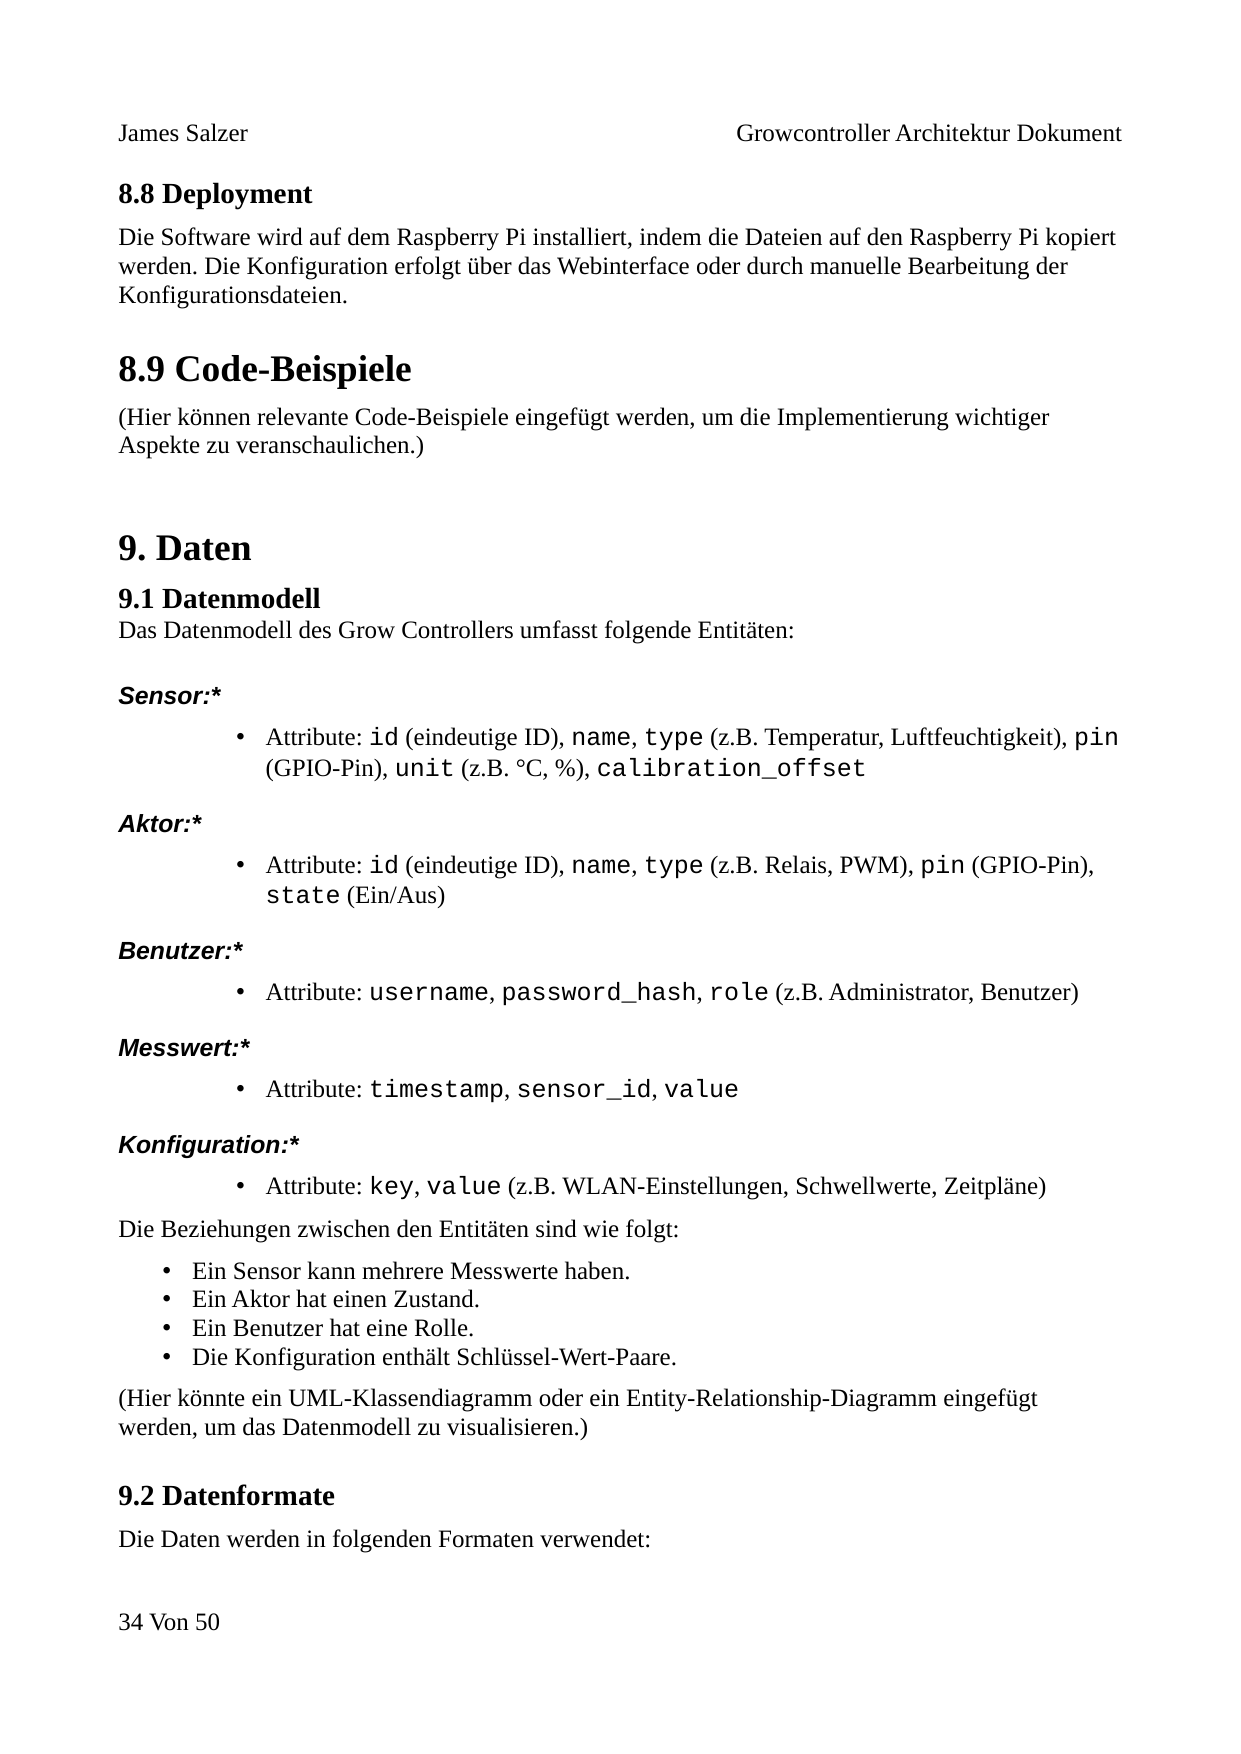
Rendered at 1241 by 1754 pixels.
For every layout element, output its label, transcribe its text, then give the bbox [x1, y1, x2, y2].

subtitle 8.9 Code-Beispiele [118, 346, 1122, 389]
text Das Datenmodell des Grow Controllers umfasst folgende Entitäten: [118, 615, 1122, 643]
text Die Daten werden in folgenden Formaten verwendet: [118, 1524, 1122, 1553]
subtitle Messwert:* [118, 1033, 1122, 1062]
list Ein Sensor kann mehrere Messwerte haben. [162, 1256, 1122, 1284]
text Die Software wird auf dem Raspberry Pi installiert, indem die Dateien auf den Raspberry Pi kopiert werden. Die Konfiguration erfolgt über das Webinterface oder durch manuelle Bearbeitung der Konfigurationsdateien. [118, 222, 1122, 309]
subtitle 9.1 Datenmodell [118, 581, 1122, 615]
list Ein Aktor hat einen Zustand. [162, 1284, 1122, 1313]
list Attribute: id (eindeutige ID), name, type (z.B. Relais, PWM), pin (GPIO-Pin), state (Ein/Aus) [236, 850, 1122, 911]
subtitle 9.2 Datenformate [118, 1478, 1122, 1512]
list Attribute: id (eindeutige ID), name, type (z.B. Temperatur, Luftfeuchtigkeit), pin (GPIO-Pin), unit (z.B. °C, %), calibration_offset [236, 722, 1122, 784]
subtitle 8.8 Deployment [118, 176, 1122, 210]
list Attribute: username, password_hash, role (z.B. Administrator, Benutzer) [236, 977, 1122, 1008]
list Attribute: timestamp, sensor_id, value [236, 1074, 1122, 1105]
subtitle Aktor:* [118, 809, 1122, 837]
list Die Konfiguration enthält Schlüssel-Wert-Paare. [162, 1342, 1122, 1371]
text Die Beziehungen zwischen den Entitäten sind wie folgt: [118, 1214, 1122, 1243]
list Attribute: key, value (z.B. WLAN-Einstellungen, Schwellwerte, Zeitpläne) [236, 1171, 1122, 1202]
subtitle Benutzer:* [118, 936, 1122, 965]
text (Hier können relevante Code-Beispiele eingefügt werden, um die Implementierung wichtiger Aspekte zu veranschaulichen.) [118, 402, 1122, 459]
subtitle Sensor:* [118, 681, 1122, 709]
subtitle 9. Daten [118, 526, 1122, 569]
list Ein Benutzer hat eine Rolle. [162, 1313, 1122, 1342]
text (Hier könnte ein UML-Klassendiagramm oder ein Entity-Relationship-Diagramm eingefügt werden, um das Datenmodell zu visualisieren.) [118, 1383, 1122, 1441]
subtitle Konfiguration:* [118, 1130, 1122, 1159]
